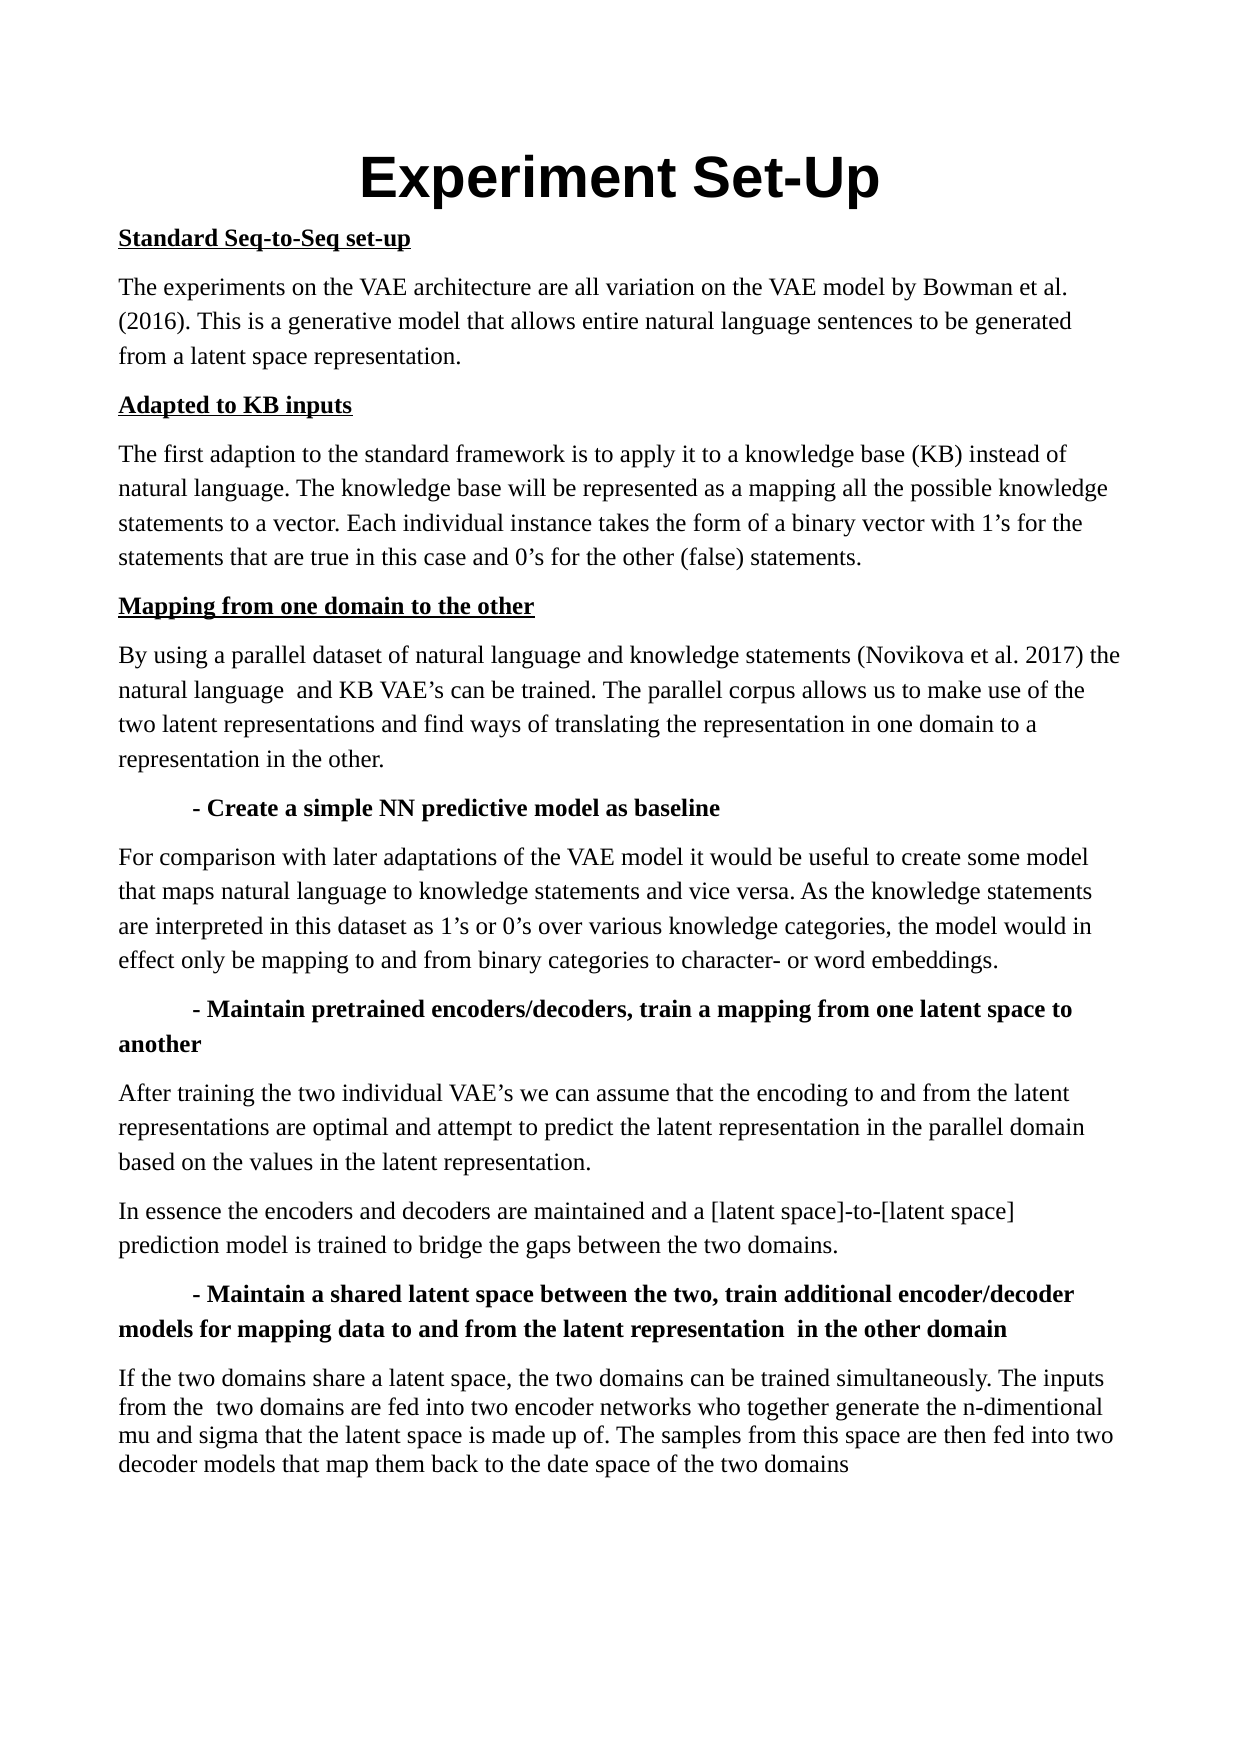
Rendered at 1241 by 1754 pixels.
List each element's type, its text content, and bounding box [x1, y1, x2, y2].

text Standard Seq-to-Seq set-up [118, 223, 1122, 251]
text In essence the encoders and decoders are maintained and a [latent space]-to-[latent space] prediction model is trained to bridge the gaps between the two domains. [118, 1196, 1122, 1259]
text If the two domains share a latent space, the two domains can be trained simultaneously. The inputs from the two domains are fed into two encoder networks who together generate the n-dimentional mu and sigma that the latent space is made up of. The samples from this space are then fed into two decoder models that map them back to the date space of the two domains [118, 1363, 1122, 1478]
text - Maintain pretrained encoders/decoders, train a mapping from one latent space to another [118, 994, 1122, 1058]
text By using a parallel dataset of natural language and knowledge statements (Novikova et al. 2017) the natural language and KB VAE’s can be trained. The parallel corpus allows us to make use of the two latent representations and find ways of translating the representation in one domain to a representation in the other. [118, 640, 1122, 773]
text Mapping from one domain to the other [118, 591, 1122, 620]
text Adapted to KB inputs [118, 390, 1122, 418]
text For comparison with later adaptations of the VAE model it would be useful to create some model that maps natural language to knowledge statements and vice versa. As the knowledge statements are interpreted in this dataset as 1’s or 0’s over various knowledge categories, the model would in effect only be mapping to and from binary categories to character- or word embeddings. [118, 842, 1122, 974]
text The experiments on the VAE architecture are all variation on the VAE model by Bowman et al. (2016). This is a generative model that allows entire natural language sentences to be generated from a latent space representation. [118, 272, 1122, 369]
text After training the two individual VAE’s we can assume that the encoding to and from the latent representations are optimal and attempt to predict the latent representation in the parallel domain based on the values in the latent representation. [118, 1078, 1122, 1176]
text - Create a simple NN predictive model as baseline [118, 793, 1122, 822]
text - Maintain a shared latent space between the two, train additional encoder/decoder models for mapping data to and from the latent representation in the other domain [118, 1279, 1122, 1343]
text The first adaption to the standard framework is to apply it to a knowledge base (KB) instead of natural language. The knowledge base will be represented as a mapping all the possible knowledge statements to a vector. Each individual instance takes the form of a binary vector with 1’s for the statements that are true in this case and 0’s for the other (false) statements. [118, 439, 1122, 571]
title Experiment Set-Up [118, 143, 1122, 210]
